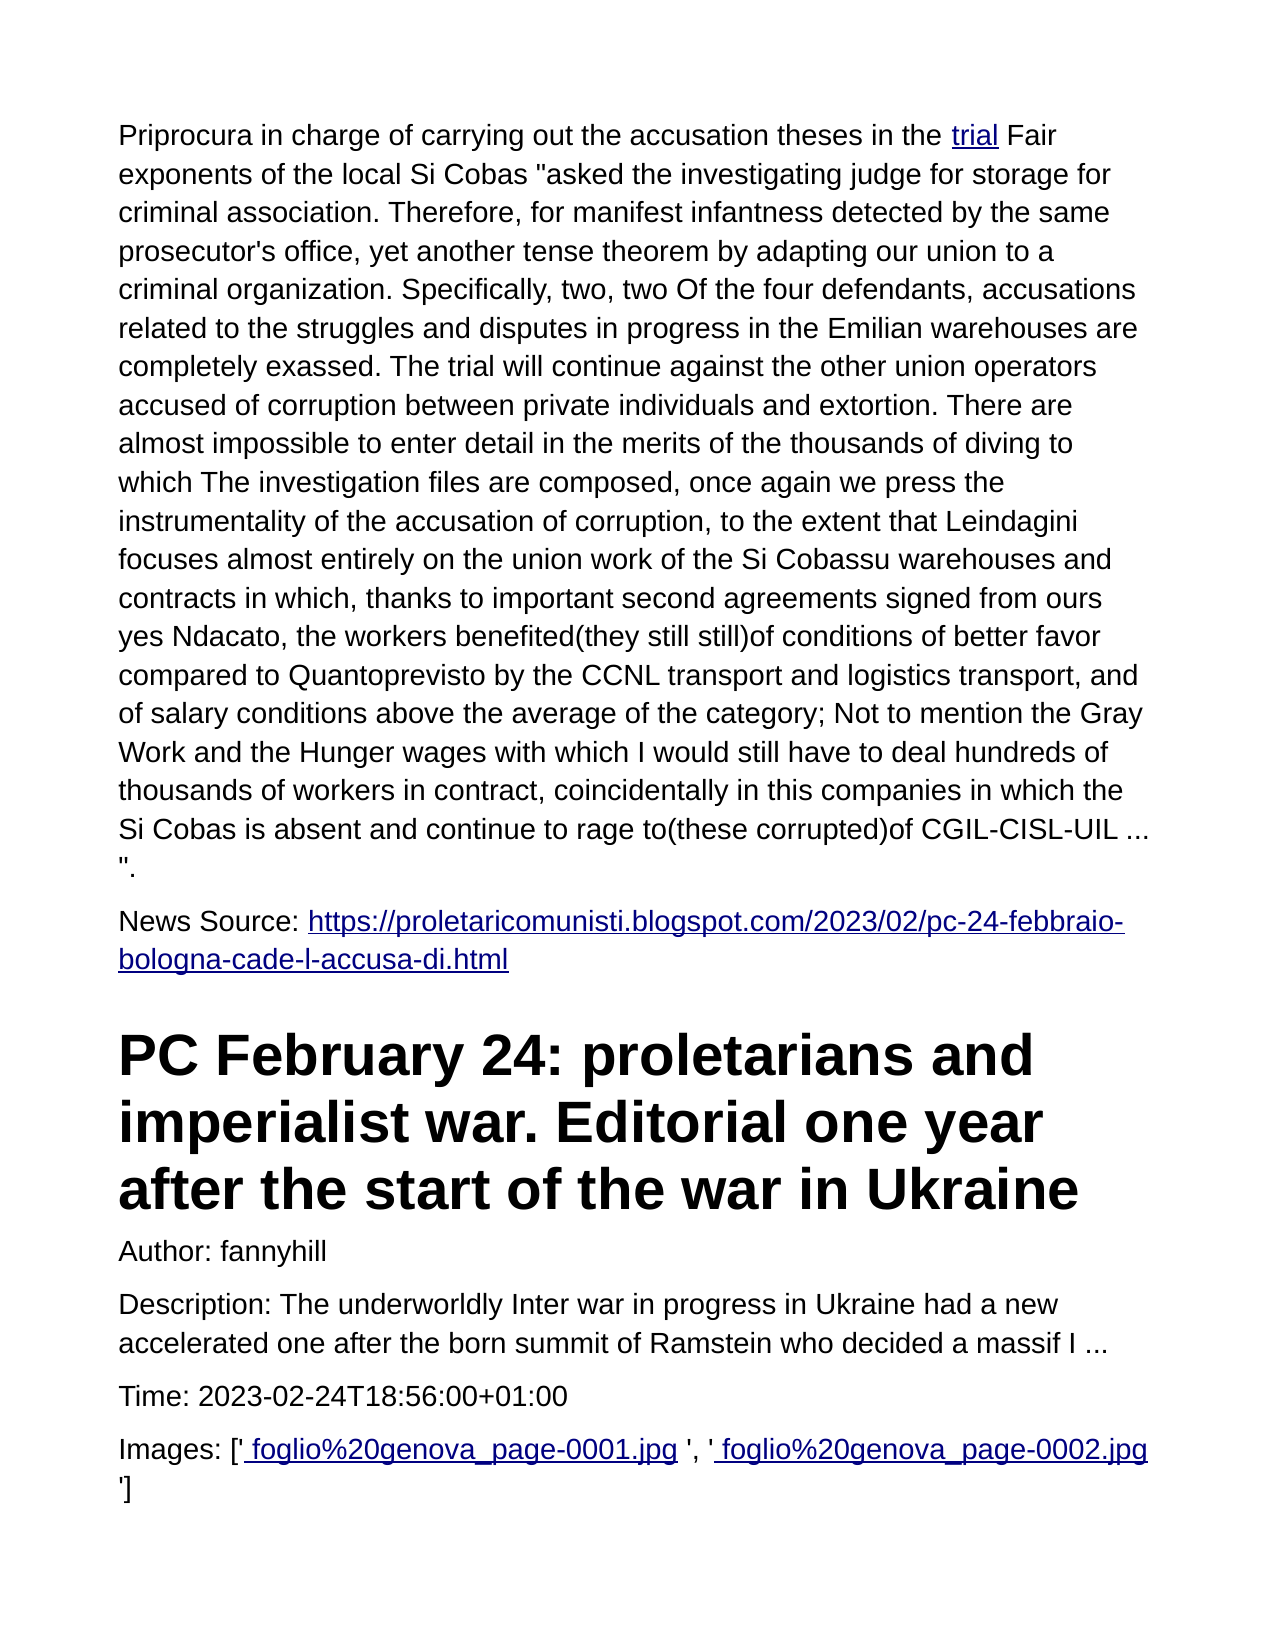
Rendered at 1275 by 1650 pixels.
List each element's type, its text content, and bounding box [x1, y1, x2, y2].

subtitle PC February 24: proletarians and imperialist war. Editorial one year after the start of the war in Ukraine [118, 1020, 1157, 1221]
text Priprocura in charge of carrying out the accusation theses in the trial Fair exponents of the local Si Cobas "asked the investigating judge for storage for criminal association. Therefore, for manifest infantness detected by the same prosecutor's office, yet another tense theorem by adapting our union to a criminal organization. Specifically, two, two Of the four defendants, accusations related to the struggles and disputes in progress in the Emilian warehouses are completely exassed. The trial will continue against the other union operators accused of corruption between private individuals and extortion. There are almost impossible to enter detail in the merits of the thousands of diving to which The investigation files are composed, once again we press the instrumentality of the accusation of corruption, to the extent that Leindagini focuses almost entirely on the union work of the Si Cobassu warehouses and contracts in which, thanks to important second agreements signed from ours yes Ndacato, the workers benefited(they still still)of conditions of better favor compared to Quantoprevisto by the CCNL transport and logistics transport, and of salary conditions above the average of the category; Not to mention the Gray Work and the Hunger wages with which I would still have to deal hundreds of thousands of workers in contract, coincidentally in this companies in which the Si Cobas is absent and continue to rage to(these corrupted)of CGIL-CISL-UIL ... ". [118, 118, 1157, 884]
text News Source: https://proletaricomunisti.blogspot.com/2023/02/pc-24-febbraio-bologna-cade-l-accusa-di.html [118, 903, 1157, 976]
text Time: 2023-02-24T18:56:00+01:00 [118, 1379, 1157, 1412]
text Author: fannyhill [118, 1234, 1157, 1267]
text Description: The underworldly Inter war in progress in Ukraine had a new accelerated one after the born summit of Ramstein who decided a massif I ... [118, 1287, 1157, 1359]
text Images: [' foglio%20genova_page-0001.jpg ', ' foglio%20genova_page-0002.jpg '] [118, 1432, 1157, 1504]
